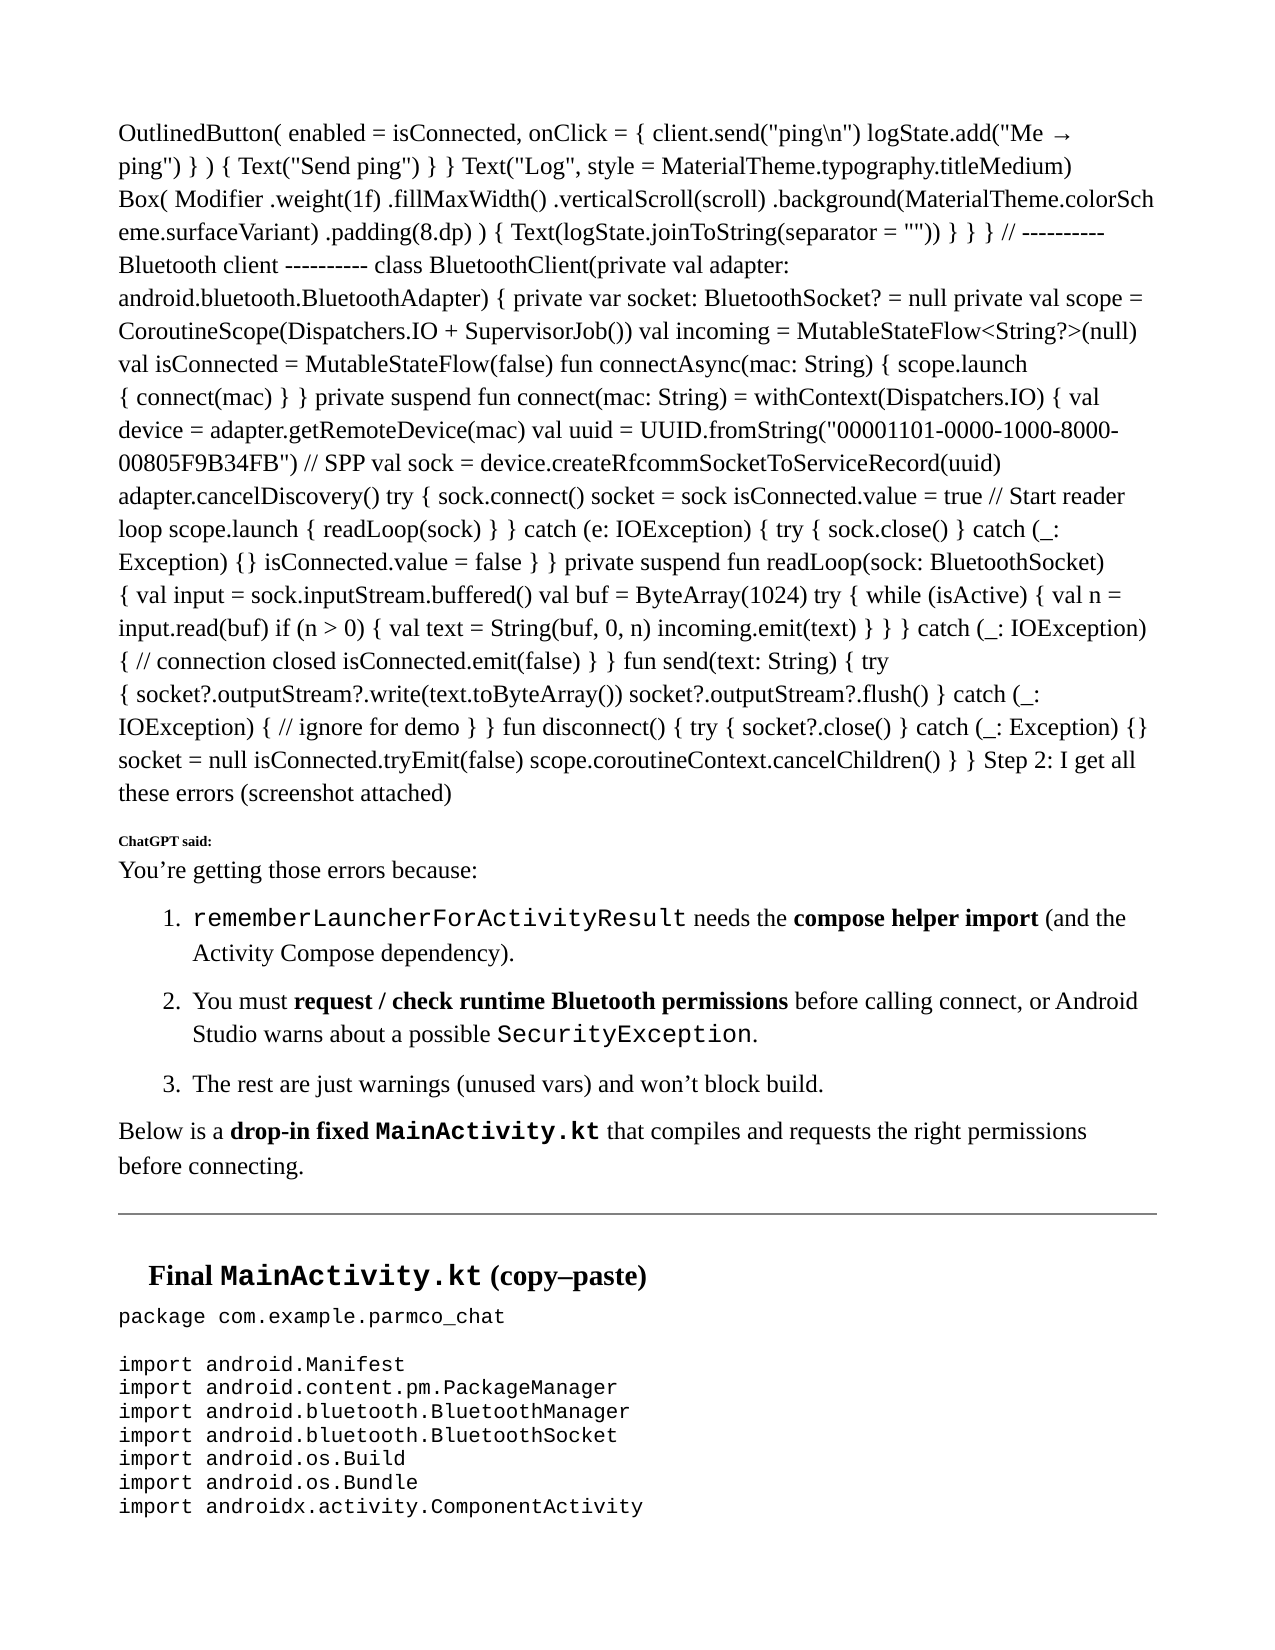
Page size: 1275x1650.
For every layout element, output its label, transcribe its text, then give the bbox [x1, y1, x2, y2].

text package com.example.parmco_chat [118, 1306, 1157, 1330]
text OutlinedButton( enabled = isConnected, onClick = { client.send("ping\n") logState.add("Me → ping") } ) { Text("Send ping") } } Text("Log", style = MaterialTheme.typography.titleMedium) Box( Modifier .weight(1f) .fillMaxWidth() .verticalScroll(scroll) .background(MaterialTheme.colorScheme.surfaceVariant) .padding(8.dp) ) { Text(logState.joinToString(separator = "")) } } } // ---------- Bluetooth client ---------- class BluetoothClient(private val adapter: android.bluetooth.BluetoothAdapter) { private var socket: BluetoothSocket? = null private val scope = CoroutineScope(Dispatchers.IO + SupervisorJob()) val incoming = MutableStateFlow<String?>(null) val isConnected = MutableStateFlow(false) fun connectAsync(mac: String) { scope.launch { connect(mac) } } private suspend fun connect(mac: String) = withContext(Dispatchers.IO) { val device = adapter.getRemoteDevice(mac) val uuid = UUID.fromString("00001101-0000-1000-8000-00805F9B34FB") // SPP val sock = device.createRfcommSocketToServiceRecord(uuid) adapter.cancelDiscovery() try { sock.connect() socket = sock isConnected.value = true // Start reader loop scope.launch { readLoop(sock) } } catch (e: IOException) { try { sock.close() } catch (_: Exception) {} isConnected.value = false } } private suspend fun readLoop(sock: BluetoothSocket) { val input = sock.inputStream.buffered() val buf = ByteArray(1024) try { while (isActive) { val n = input.read(buf) if (n > 0) { val text = String(buf, 0, n) incoming.emit(text) } } } catch (_: IOException) { // connection closed isConnected.emit(false) } } fun send(text: String) { try { socket?.outputStream?.write(text.toByteArray()) socket?.outputStream?.flush() } catch (_: IOException) { // ignore for demo } } fun disconnect() { try { socket?.close() } catch (_: Exception) {} socket = null isConnected.tryEmit(false) scope.coroutineContext.cancelChildren() } } Step 2: I get all these errors (screenshot attached) [118, 118, 1157, 807]
text import android.bluetooth.BluetoothSocket [118, 1425, 1157, 1448]
text You’re getting those errors because: [118, 855, 1157, 884]
text import androidx.activity.ComponentActivity [118, 1496, 1157, 1519]
text import android.os.Bundle [118, 1472, 1157, 1496]
text import android.bluetooth.BluetoothManager [118, 1401, 1157, 1425]
list You must request / check runtime Bluetooth permissions before calling connect, or Android Studio warns about a possible SecurityException. [162, 986, 1157, 1049]
text Below is a drop-in fixed MainActivity.kt that compiles and requests the right permissions before connecting. [118, 1116, 1157, 1180]
list The rest are just warnings (unused vars) and won’t block build. [162, 1069, 1157, 1097]
text import android.content.pm.PackageManager [118, 1377, 1157, 1401]
subtitle ✅ Final MainActivity.kt (copy–paste) [118, 1258, 1157, 1294]
text import android.Manifest [118, 1354, 1157, 1377]
subtitle ChatGPT said: [118, 832, 1157, 849]
list rememberLauncherForActivityResult needs the compose helper import (and the Activity Compose dependency). [162, 903, 1157, 967]
text import android.os.Build [118, 1448, 1157, 1472]
